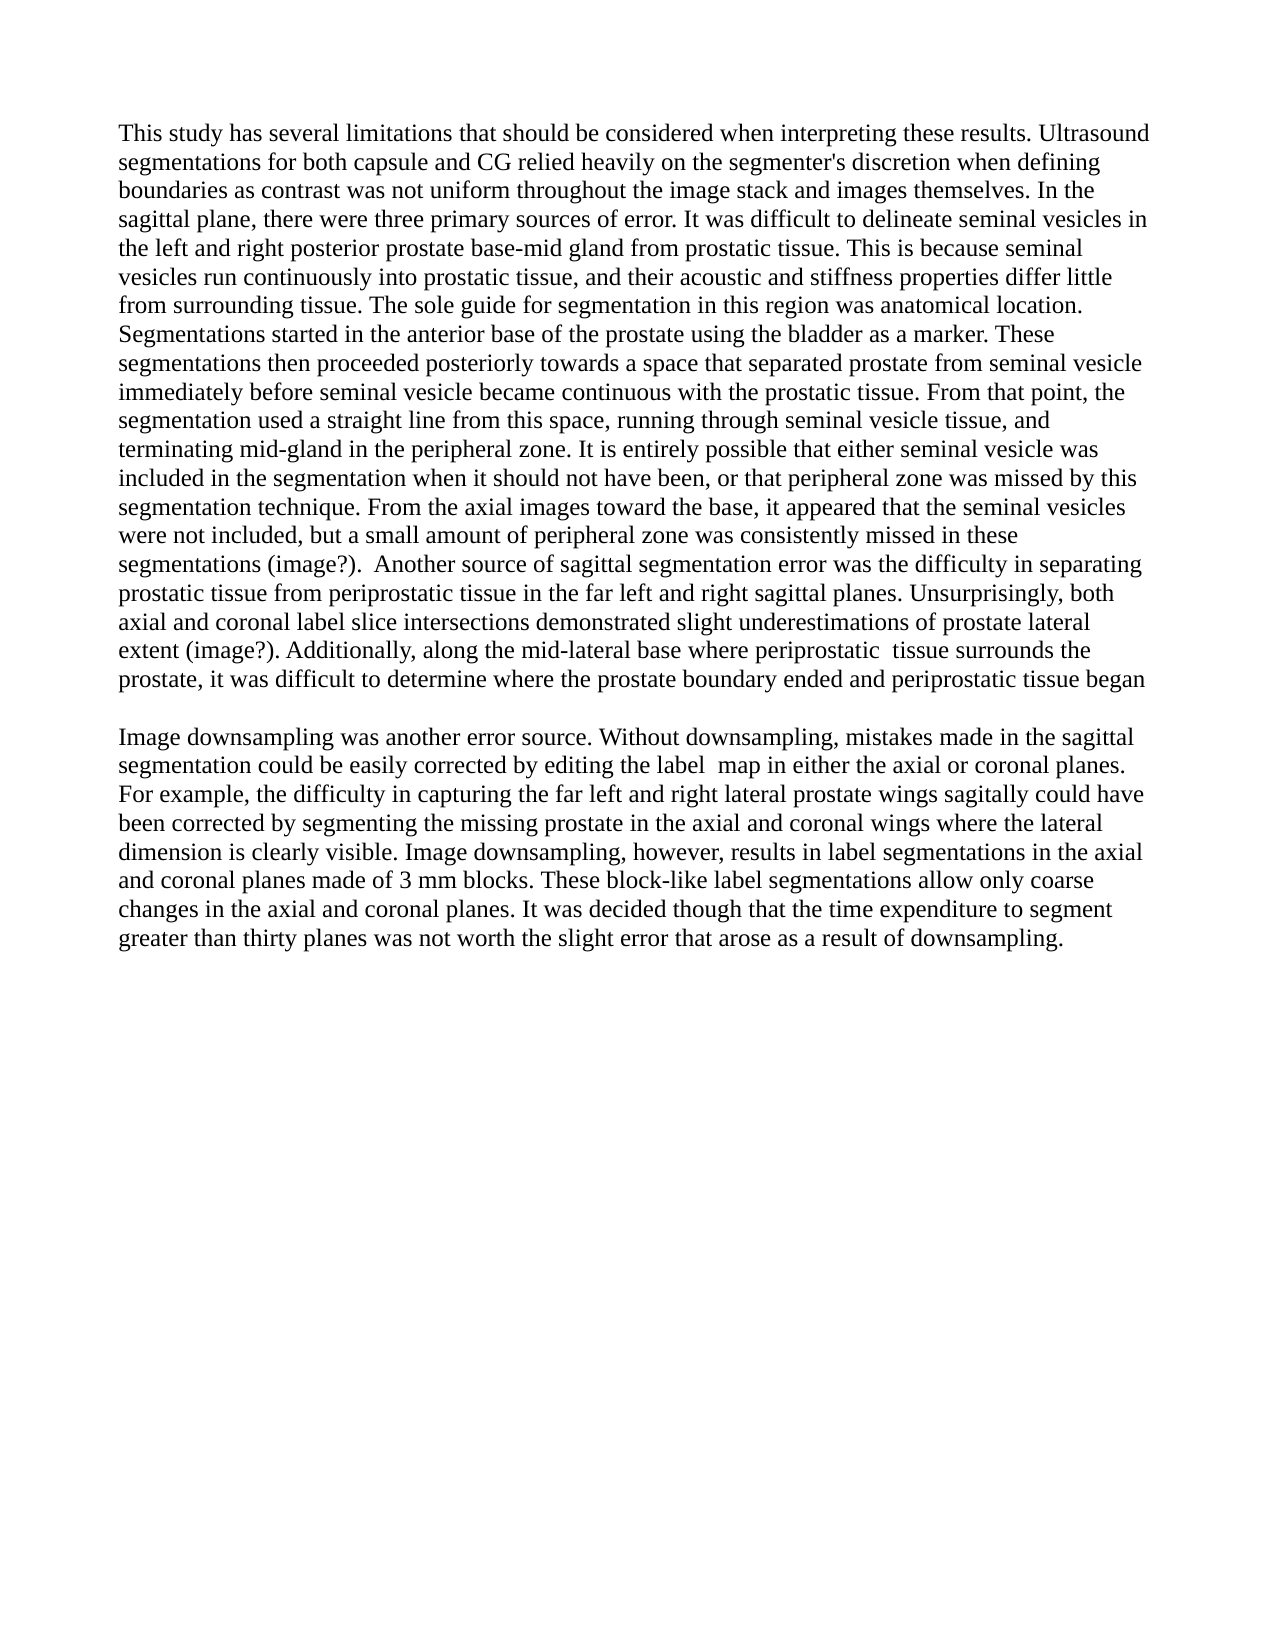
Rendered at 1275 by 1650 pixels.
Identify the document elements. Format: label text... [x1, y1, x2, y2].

text This study has several limitations that should be considered when interpreting these results. Ultrasound segmentations for both capsule and CG relied heavily on the segmenter's discretion when defining boundaries as contrast was not uniform throughout the image stack and images themselves. In the sagittal plane, there were three primary sources of error. It was difficult to delineate seminal vesicles in the left and right posterior prostate base-mid gland from prostatic tissue. This is because seminal vesicles run continuously into prostatic tissue, and their acoustic and stiffness properties differ little from surrounding tissue. The sole guide for segmentation in this region was anatomical location. Segmentations started in the anterior base of the prostate using the bladder as a marker. These segmentations then proceeded posteriorly towards a space that separated prostate from seminal vesicle immediately before seminal vesicle became continuous with the prostatic tissue. From that point, the segmentation used a straight line from this space, running through seminal vesicle tissue, and terminating mid-gland in the peripheral zone. It is entirely possible that either seminal vesicle was included in the segmentation when it should not have been, or that peripheral zone was missed by this segmentation technique. From the axial images toward the base, it appeared that the seminal vesicles were not included, but a small amount of peripheral zone was consistently missed in these segmentations (image?). Another source of sagittal segmentation error was the difficulty in separating prostatic tissue from periprostatic tissue in the far left and right sagittal planes. Unsurprisingly, both axial and coronal label slice intersections demonstrated slight underestimations of prostate lateral extent (image?). Additionally, along the mid-lateral base where periprostatic tissue surrounds the prostate, it was difficult to determine where the prostate boundary ended and periprostatic tissue began [118, 118, 1157, 693]
text Image downsampling was another error source. Without downsampling, mistakes made in the sagittal segmentation could be easily corrected by editing the label map in either the axial or coronal planes. For example, the difficulty in capturing the far left and right lateral prostate wings sagitally could have been corrected by segmenting the missing prostate in the axial and coronal wings where the lateral dimension is clearly visible. Image downsampling, however, results in label segmentations in the axial and coronal planes made of 3 mm blocks. These block-like label segmentations allow only coarse changes in the axial and coronal planes. It was decided though that the time expenditure to segment greater than thirty planes was not worth the slight error that arose as a result of downsampling. [118, 722, 1157, 952]
